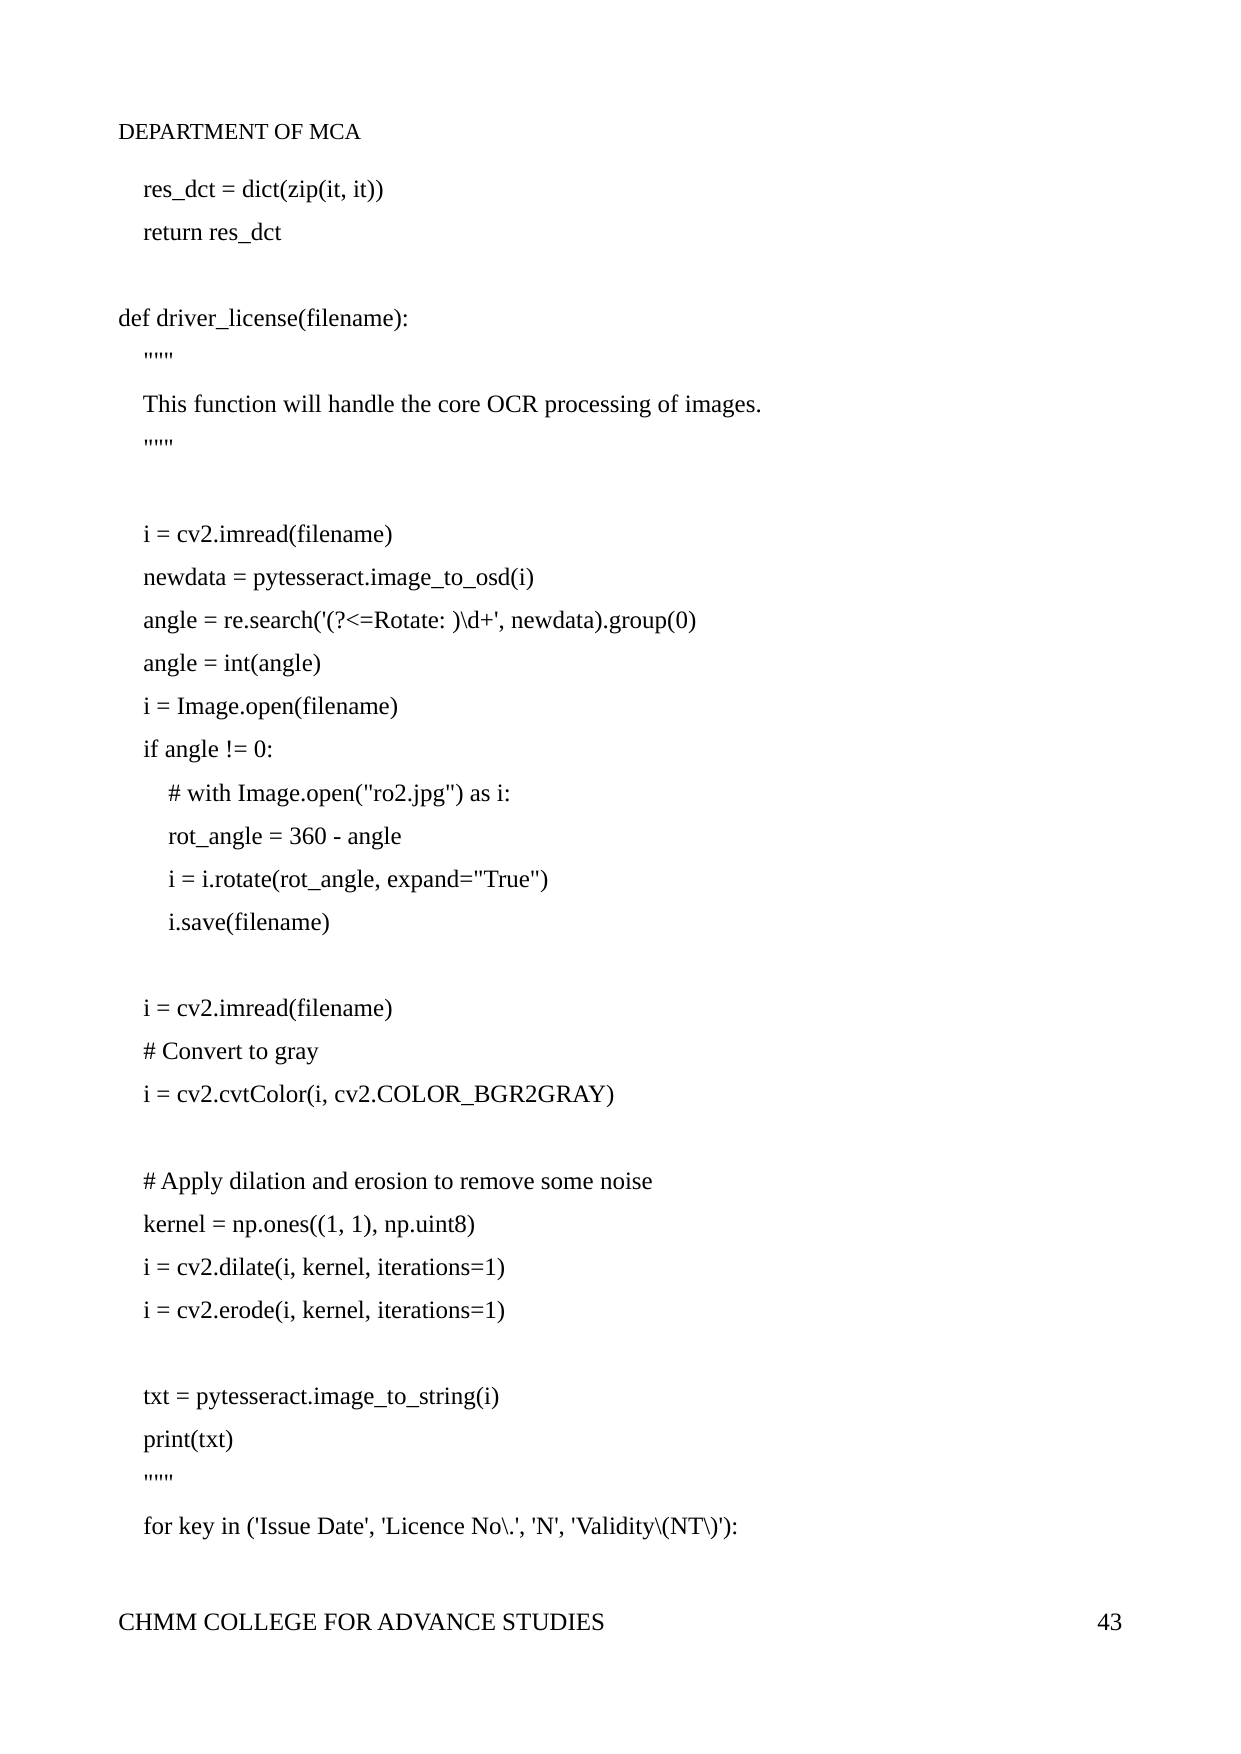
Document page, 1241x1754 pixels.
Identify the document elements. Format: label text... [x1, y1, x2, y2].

text """ [118, 1468, 1122, 1496]
text return res_dct [118, 217, 1122, 246]
text for key in ('Issue Date', 'Licence No\.', 'N', 'Validity\(NT\)'): [118, 1511, 1122, 1539]
text rot_angle = 360 - angle [118, 821, 1122, 849]
text i = cv2.imread(filename) [118, 519, 1122, 548]
text angle = re.search('(?<=Rotate: )\d+', newdata).group(0) [118, 605, 1122, 634]
text def driver_license(filename): [118, 303, 1122, 332]
text i = Image.open(filename) [118, 691, 1122, 720]
text kernel = np.ones((1, 1), np.uint8) [118, 1209, 1122, 1238]
text res_dct = dict(zip(it, it)) [118, 174, 1122, 203]
text angle = int(angle) [118, 648, 1122, 677]
text i = cv2.dilate(i, kernel, iterations=1) [118, 1252, 1122, 1281]
text # with Image.open("ro2.jpg") as i: [118, 778, 1122, 806]
text # Convert to gray [118, 1036, 1122, 1065]
text """ [118, 433, 1122, 461]
text # Apply dilation and erosion to remove some noise [118, 1166, 1122, 1194]
text """ [118, 346, 1122, 375]
text if angle != 0: [118, 734, 1122, 763]
text i.save(filename) [118, 907, 1122, 936]
text i = cv2.imread(filename) [118, 993, 1122, 1022]
text newdata = pytesseract.image_to_osd(i) [118, 562, 1122, 591]
text print(txt) [118, 1424, 1122, 1453]
text i = cv2.cvtColor(i, cv2.COLOR_BGR2GRAY) [118, 1079, 1122, 1108]
text txt = pytesseract.image_to_string(i) [118, 1381, 1122, 1410]
text This function will handle the core OCR processing of images. [118, 389, 1122, 418]
text i = i.rotate(rot_angle, expand="True") [118, 864, 1122, 893]
text i = cv2.erode(i, kernel, iterations=1) [118, 1295, 1122, 1324]
